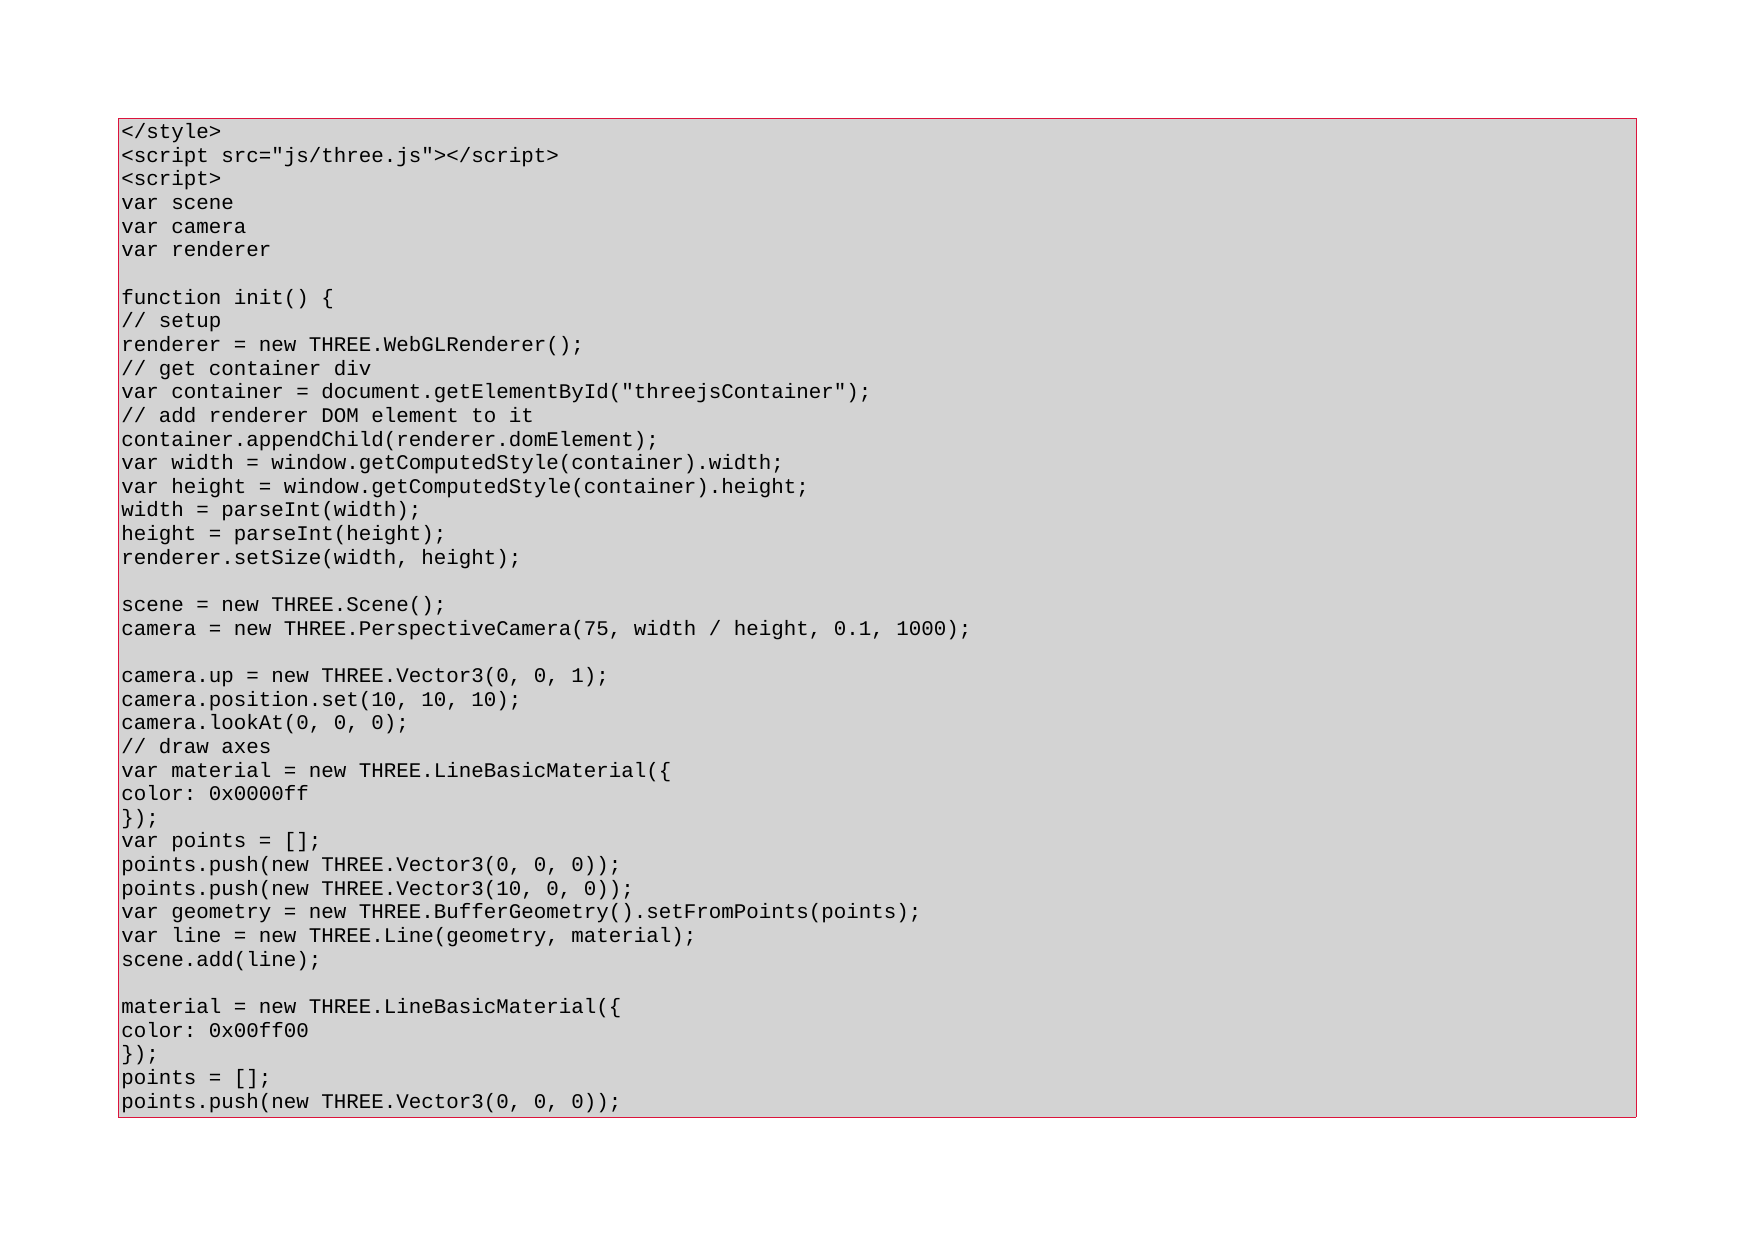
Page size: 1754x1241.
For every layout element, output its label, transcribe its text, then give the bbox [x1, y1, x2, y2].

text var geometry = new THREE.BufferGeometry().setFromPoints(points); [119, 898, 1636, 922]
text var points = []; [119, 827, 1636, 851]
text <script> [119, 165, 1636, 189]
text points.push(new THREE.Vector3(0, 0, 0)); [119, 851, 1636, 875]
text height = parseInt(height); [119, 520, 1636, 544]
text <script src="js/three.js"></script> [119, 142, 1636, 165]
text color: 0x00ff00 [119, 1017, 1636, 1040]
text // draw axes [119, 733, 1636, 757]
text material = new THREE.LineBasicMaterial({ [119, 993, 1636, 1017]
text points = []; [119, 1064, 1636, 1088]
text camera.up = new THREE.Vector3(0, 0, 1); [119, 662, 1636, 686]
text var renderer [119, 236, 1636, 260]
text // setup [119, 307, 1636, 331]
text var line = new THREE.Line(geometry, material); [119, 922, 1636, 946]
text // get container div [119, 354, 1636, 378]
text var container = document.getElementById("threejsContainer"); [119, 378, 1636, 402]
text // add renderer DOM element to it [119, 402, 1636, 426]
text }); [119, 1040, 1636, 1064]
text }); [119, 804, 1636, 827]
text scene.add(line); [119, 946, 1636, 969]
text color: 0x0000ff [119, 780, 1636, 804]
text camera.lookAt(0, 0, 0); [119, 709, 1636, 733]
text </style> [119, 119, 1636, 142]
text renderer.setSize(width, height); [119, 544, 1636, 567]
text container.appendChild(renderer.domElement); [119, 426, 1636, 449]
text points.push(new THREE.Vector3(10, 0, 0)); [119, 875, 1636, 898]
text camera = new THREE.PerspectiveCamera(75, width / height, 0.1, 1000); [119, 615, 1636, 638]
text function init() { [119, 284, 1636, 307]
text renderer = new THREE.WebGLRenderer(); [119, 331, 1636, 354]
text var camera [119, 213, 1636, 236]
text scene = new THREE.Scene(); [119, 591, 1636, 615]
text camera.position.set(10, 10, 10); [119, 686, 1636, 709]
text var material = new THREE.LineBasicMaterial({ [119, 757, 1636, 780]
text width = parseInt(width); [119, 496, 1636, 520]
text var scene [119, 189, 1636, 213]
text var width = window.getComputedStyle(container).width; [119, 449, 1636, 473]
text points.push(new THREE.Vector3(0, 0, 0)); [119, 1088, 1636, 1117]
text var height = window.getComputedStyle(container).height; [119, 473, 1636, 496]
